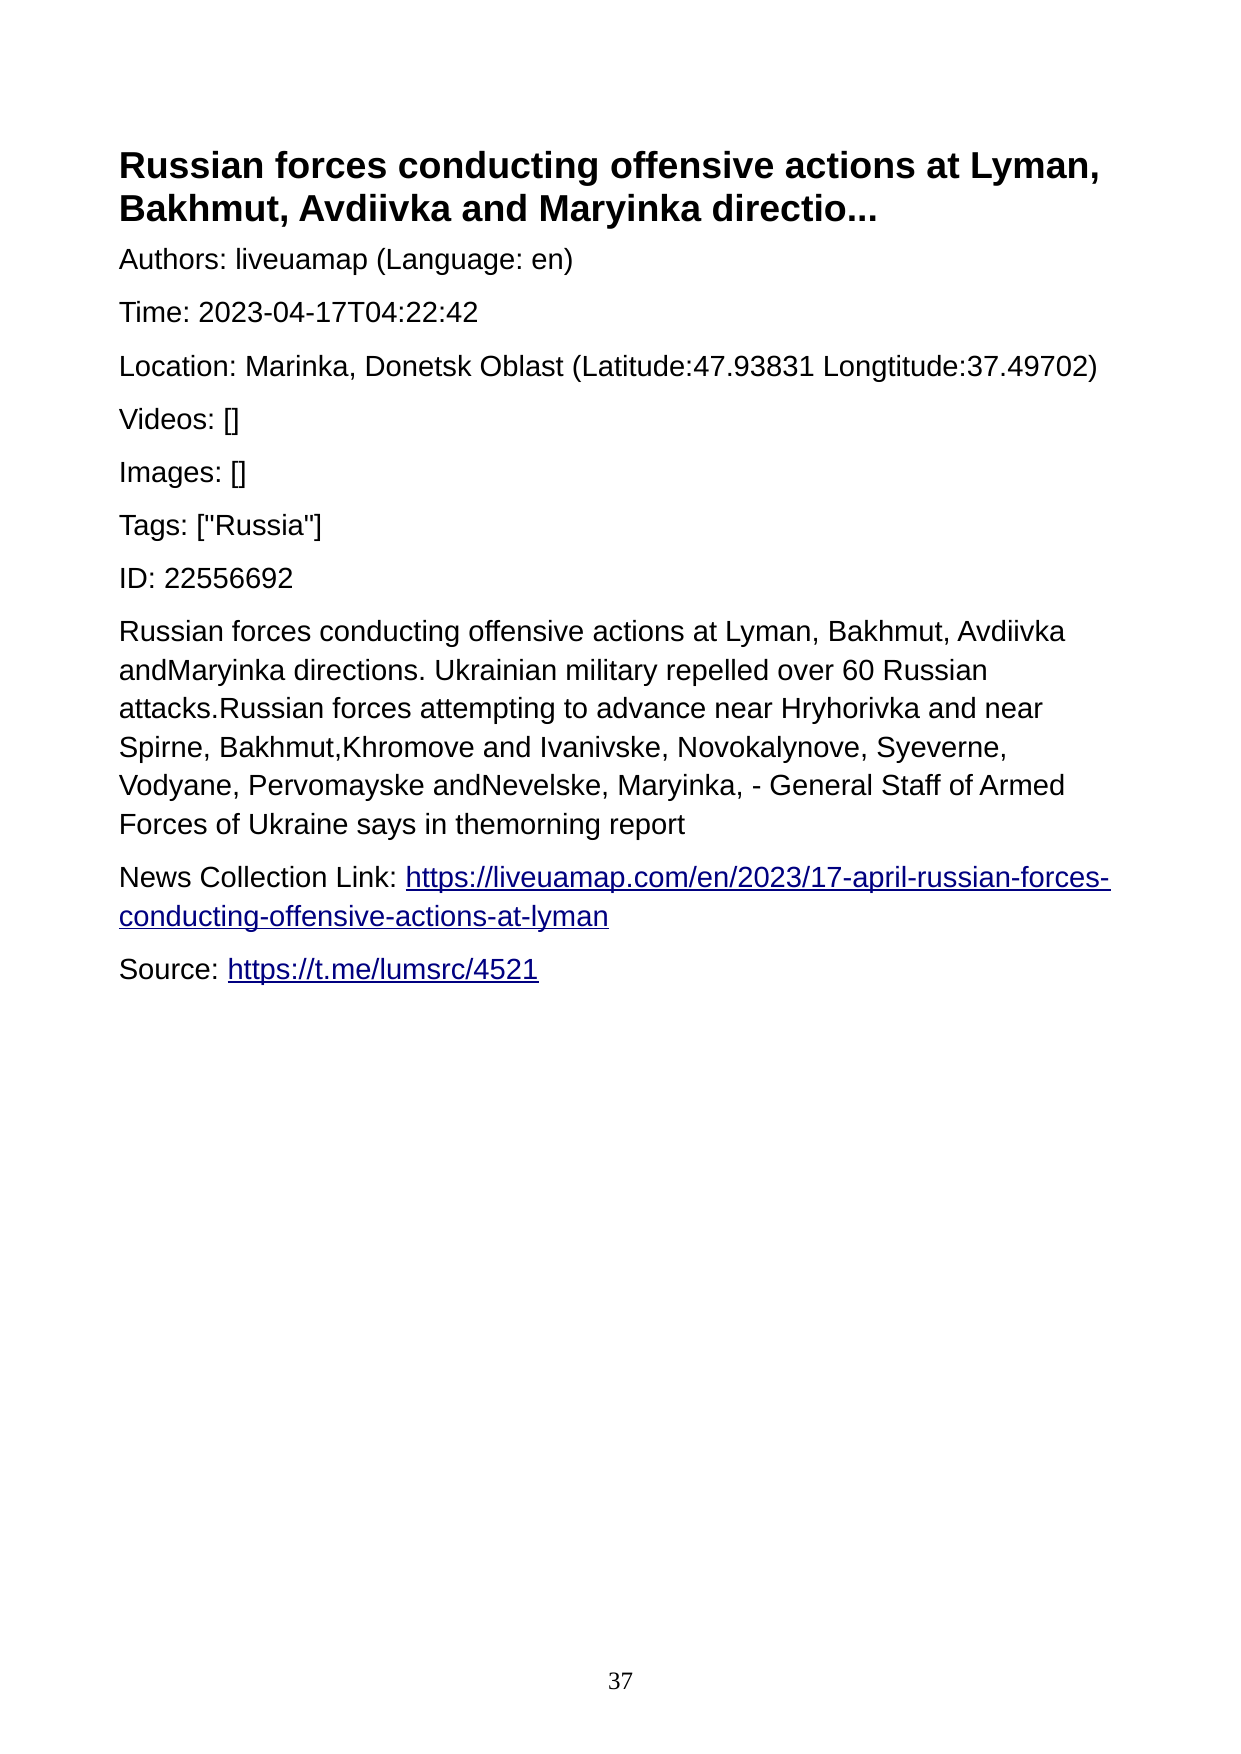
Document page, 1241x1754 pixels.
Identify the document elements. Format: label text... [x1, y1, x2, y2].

text Authors: liveuamap (Language: en) [118, 242, 1122, 276]
text Location: Marinka, Donetsk Oblast (Latitude:47.93831 Longtitude:37.49702) [118, 348, 1122, 382]
text Videos: [] [118, 402, 1122, 435]
text Images: [] [118, 455, 1122, 488]
subtitle Russian forces conducting offensive actions at Lyman, Bakhmut, Avdiivka and Maryinka directio... [118, 143, 1122, 230]
text News Collection Link: https://liveuamap.com/en/2023/17-april-russian-forces-conducting-offensive-actions-at-lyman [118, 860, 1122, 932]
text Russian forces conducting offensive actions at Lyman, Bakhmut, Avdiivka andMaryinka directions. Ukrainian military repelled over 60 Russian attacks.Russian forces attempting to advance near Hryhorivka and near Spirne, Bakhmut,Khromove and Ivanivske, Novokalynove, Syeverne, Vodyane, Pervomayske andNevelske, Maryinka, - General Staff of Armed Forces of Ukraine says in themorning report [118, 614, 1122, 840]
text Tags: ["Russia"] [118, 508, 1122, 541]
text Time: 2023-04-17T04:22:42 [118, 295, 1122, 329]
text ID: 22556692 [118, 561, 1122, 594]
text Source: https://t.me/lumsrc/4521 [118, 952, 1122, 985]
